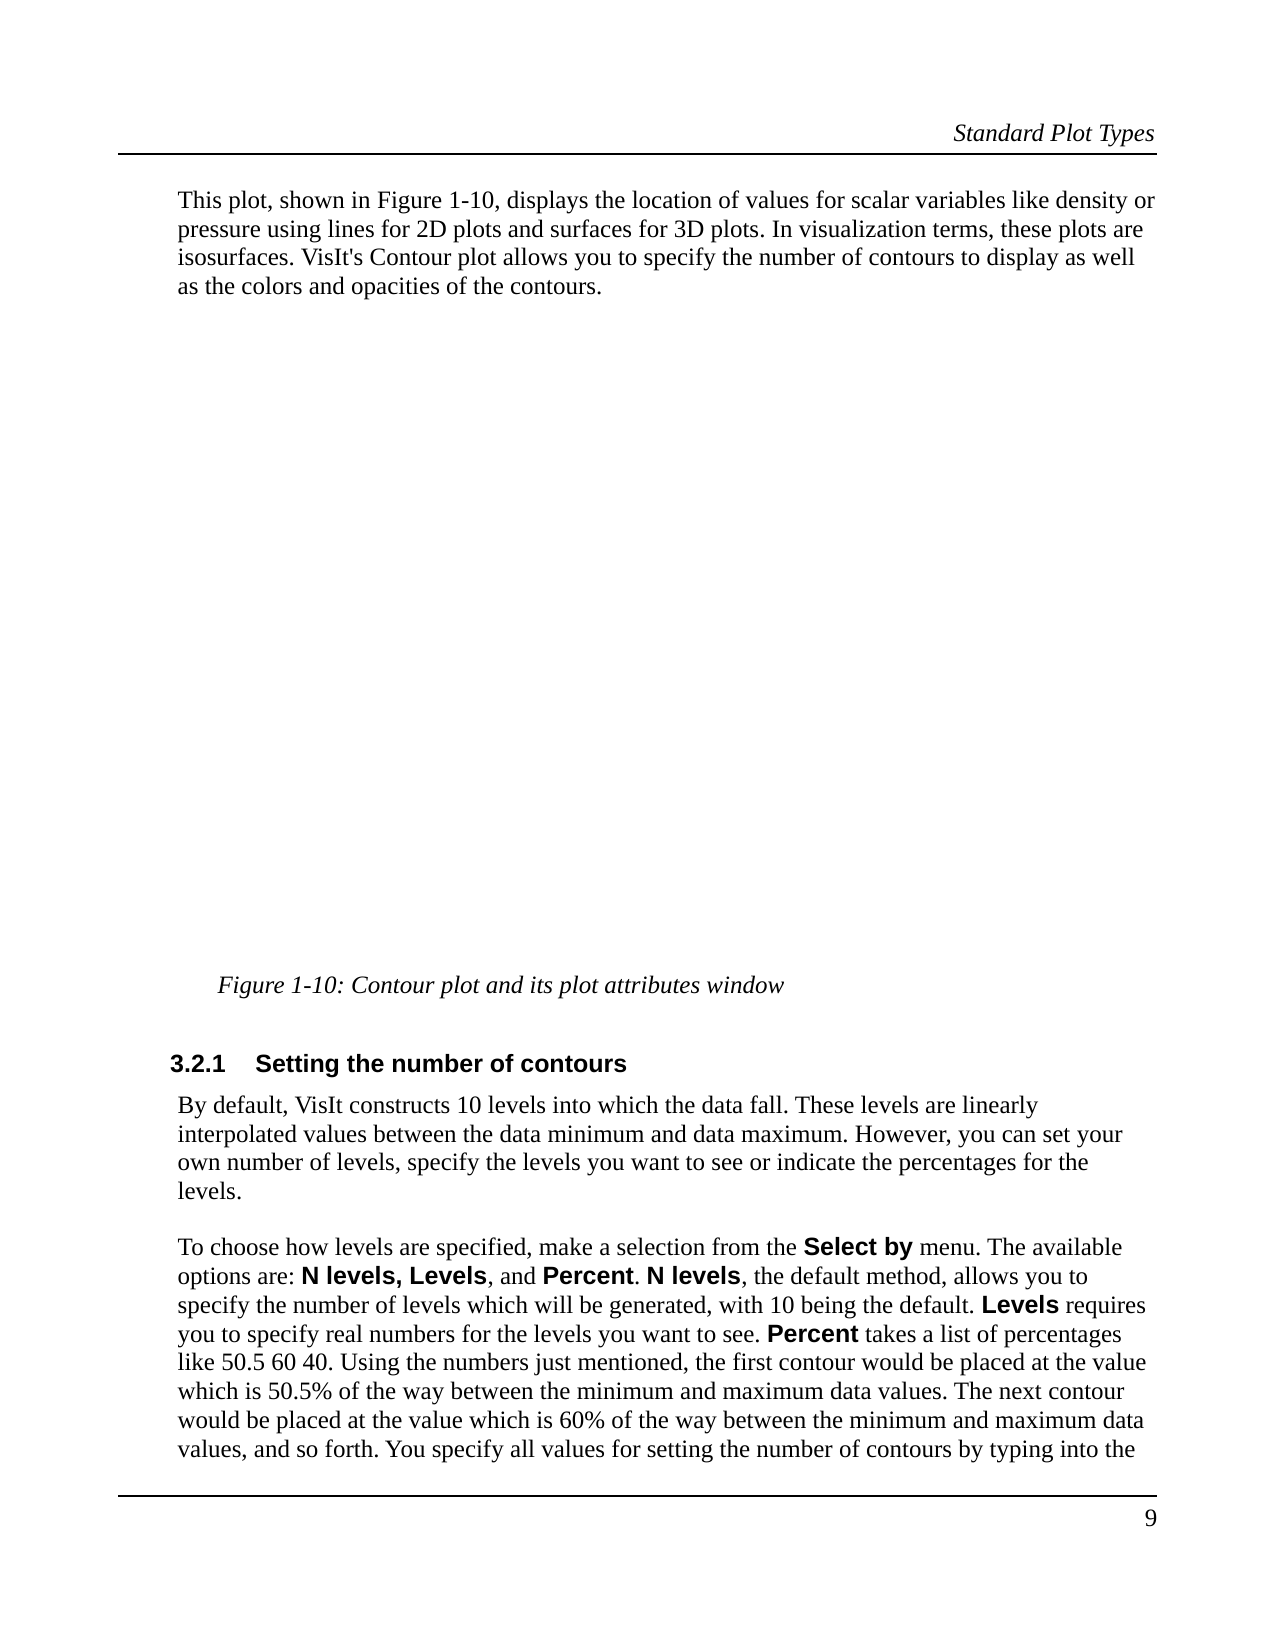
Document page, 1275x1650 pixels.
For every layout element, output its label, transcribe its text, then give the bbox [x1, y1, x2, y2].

text By default, VisIt constructs 10 levels into which the data fall. These levels are linearly interpolated values between the data minimum and data maximum. However, you can set your own number of levels, specify the levels you want to see or indicate the percentages for the levels. [177, 1090, 1157, 1205]
text This plot, shown in Figure 1-10, displays the location of values for scalar variables like density or pressure using lines for 2D plots and surfaces for 3D plots. In visualization terms, these plots are isosurfaces. VisIt's Contour plot allows you to specify the number of contours to display as well as the colors and opacities of the contours. [177, 185, 1157, 300]
text [217, 312, 1117, 324]
text To choose how levels are specified, make a selection from the Select by menu. The available options are: N levels, Levels, and Percent. N levels, the default method, allows you to specify the number of levels which will be generated, with 10 being the default. Levels requires you to specify real numbers for the levels you want to see. Percent takes a list of percentages like 50.5 60 40. Using the numbers just mentioned, the first contour would be placed at the value which is 50.5% of the way between the minimum and maximum data values. The next contour would be placed at the value which is 60% of the way between the minimum and maximum data values, and so forth. You specify all values for setting the number of contours by typing into the [177, 1232, 1157, 1462]
text Figure 1-10: Contour plot and its plot attributes window [217, 324, 1117, 999]
text [217, 999, 1117, 1022]
subtitle Setting the number of contours [163, 364, 1157, 1078]
